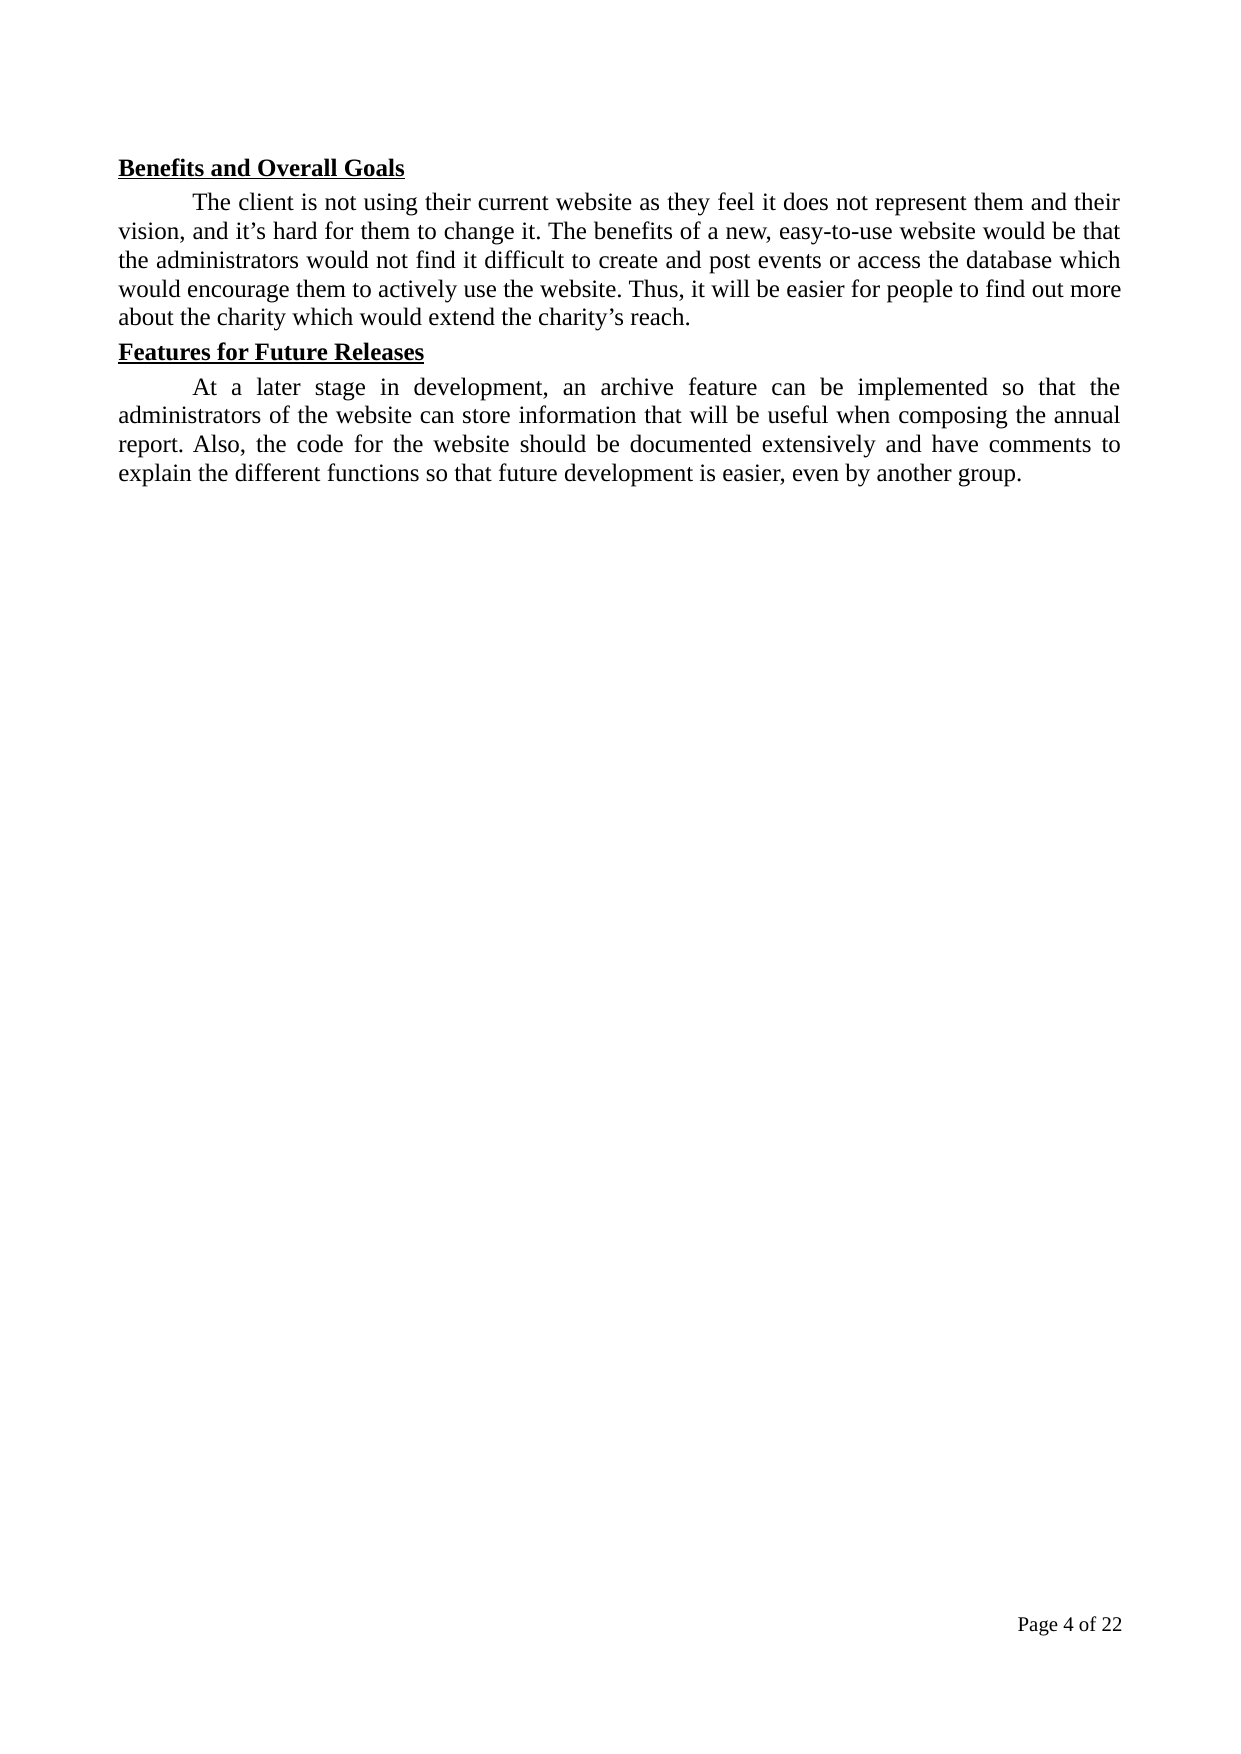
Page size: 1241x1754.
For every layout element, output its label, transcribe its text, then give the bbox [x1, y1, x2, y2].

text The client is not using their current website as they feel it does not represent them and their vision, and it’s hard for them to change it. The benefits of a new, easy-to-use website would be that the administrators would not find it difficult to create and post events or access the database which would encourage them to actively use the website. Thus, it will be easier for people to find out more about the charity which would extend the charity’s reach. [118, 187, 1122, 331]
text Features for Future Releases [118, 337, 1122, 366]
text Benefits and Overall Goals [118, 153, 1122, 182]
text At a later stage in development, an archive feature can be implemented so that the administrators of the website can store information that will be useful when composing the annual report. Also, the code for the website should be documented extensively and have comments to explain the different functions so that future development is easier, even by another group. [118, 372, 1122, 487]
